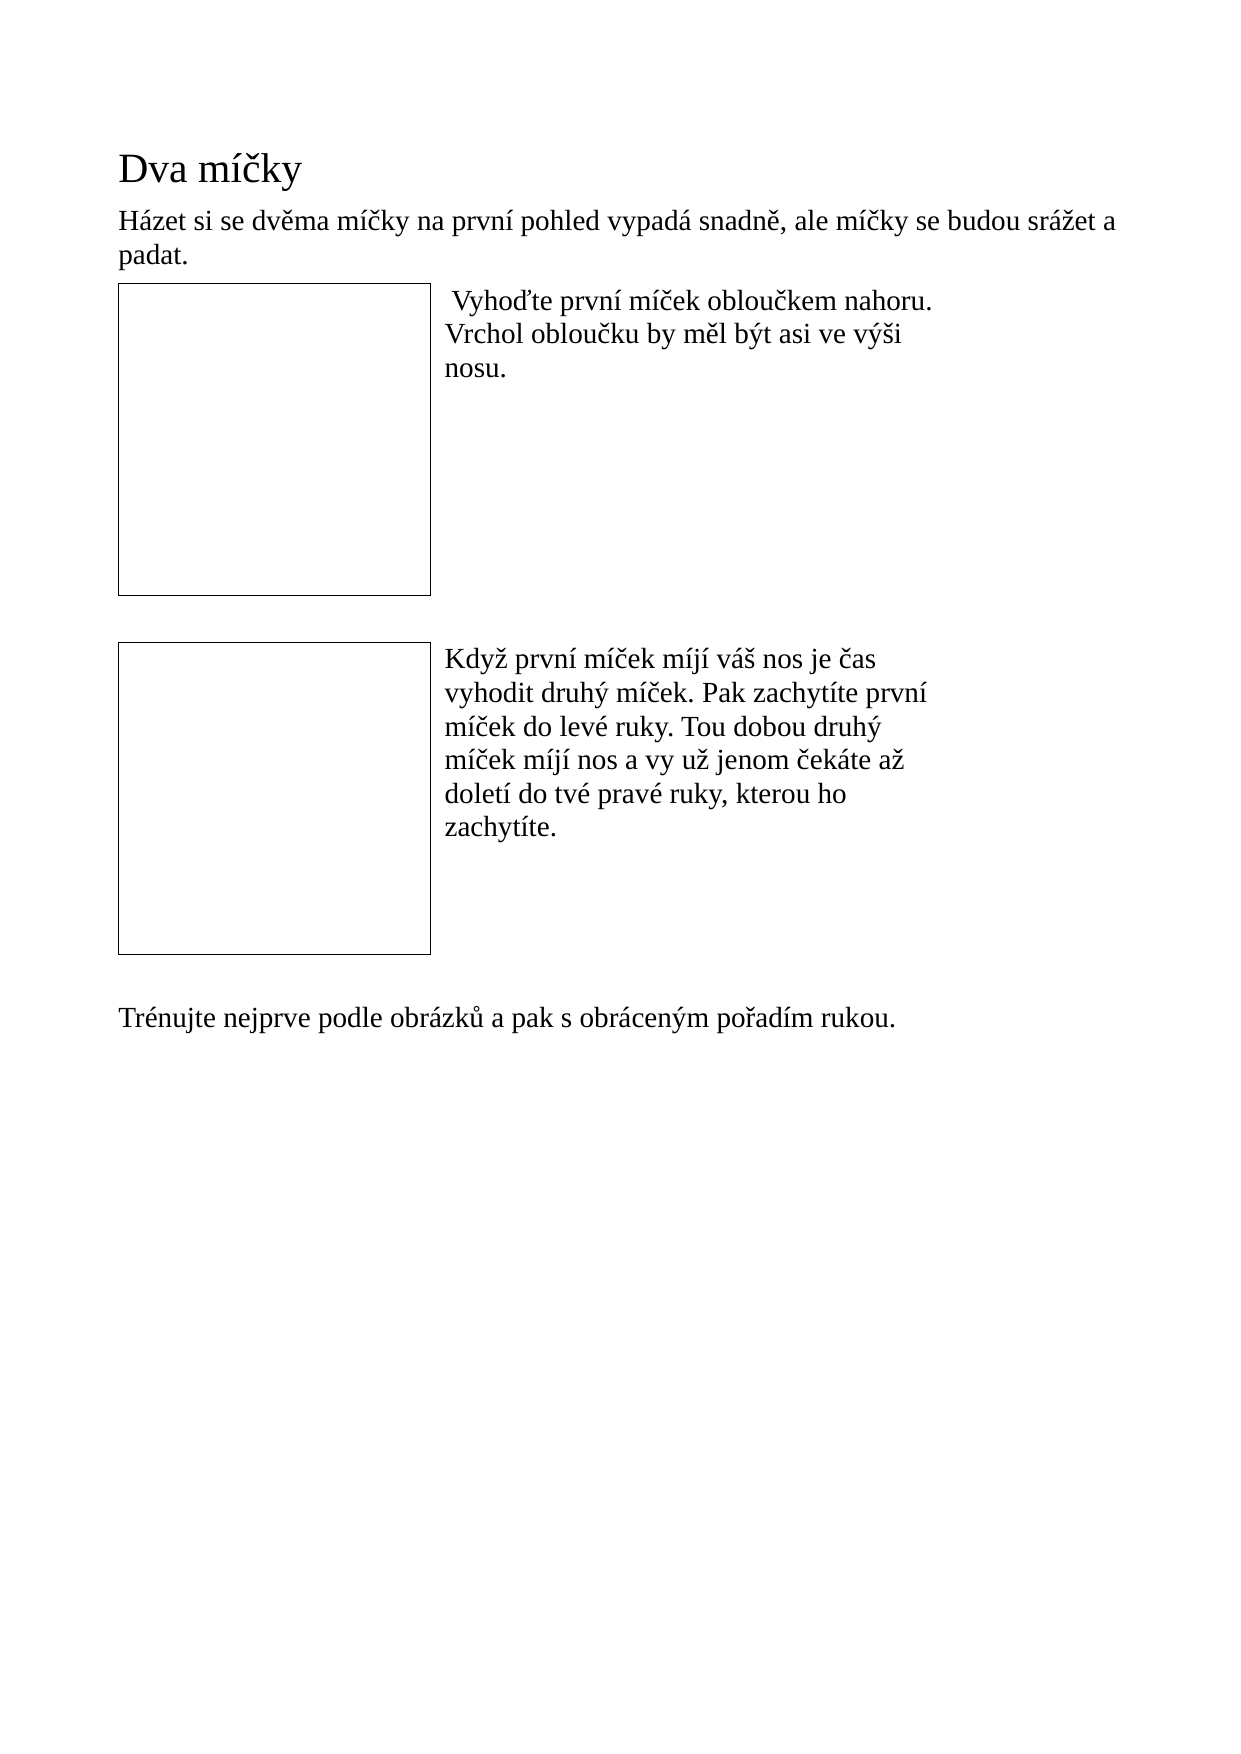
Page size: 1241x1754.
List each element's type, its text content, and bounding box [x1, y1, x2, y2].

table_header [119, 643, 430, 954]
subtitle Dva míčky [118, 143, 1122, 191]
text Trénujte nejprve podle obrázků a pak s obráceným pořadím rukou. [118, 1000, 1122, 1034]
table_header [431, 642, 444, 954]
table_header Když první míček míjí váš nos je čas vyhodit druhý míček. Pak zachytíte první míček do levé ruky. Tou dobou druhý míček míjí nos a vy už jenom čekáte až doletí do tvé pravé ruky, kterou ho zachytíte. [444, 642, 946, 954]
table_header [431, 283, 444, 596]
table_header [119, 284, 430, 595]
text Házet si se dvěma míčky na první pohled vypadá snadně, ale míčky se budou srážet a padat. [118, 203, 1122, 271]
table_header Vyhoďte první míček obloučkem nahoru. Vrchol obloučku by měl být asi ve výši nosu. [444, 283, 946, 596]
